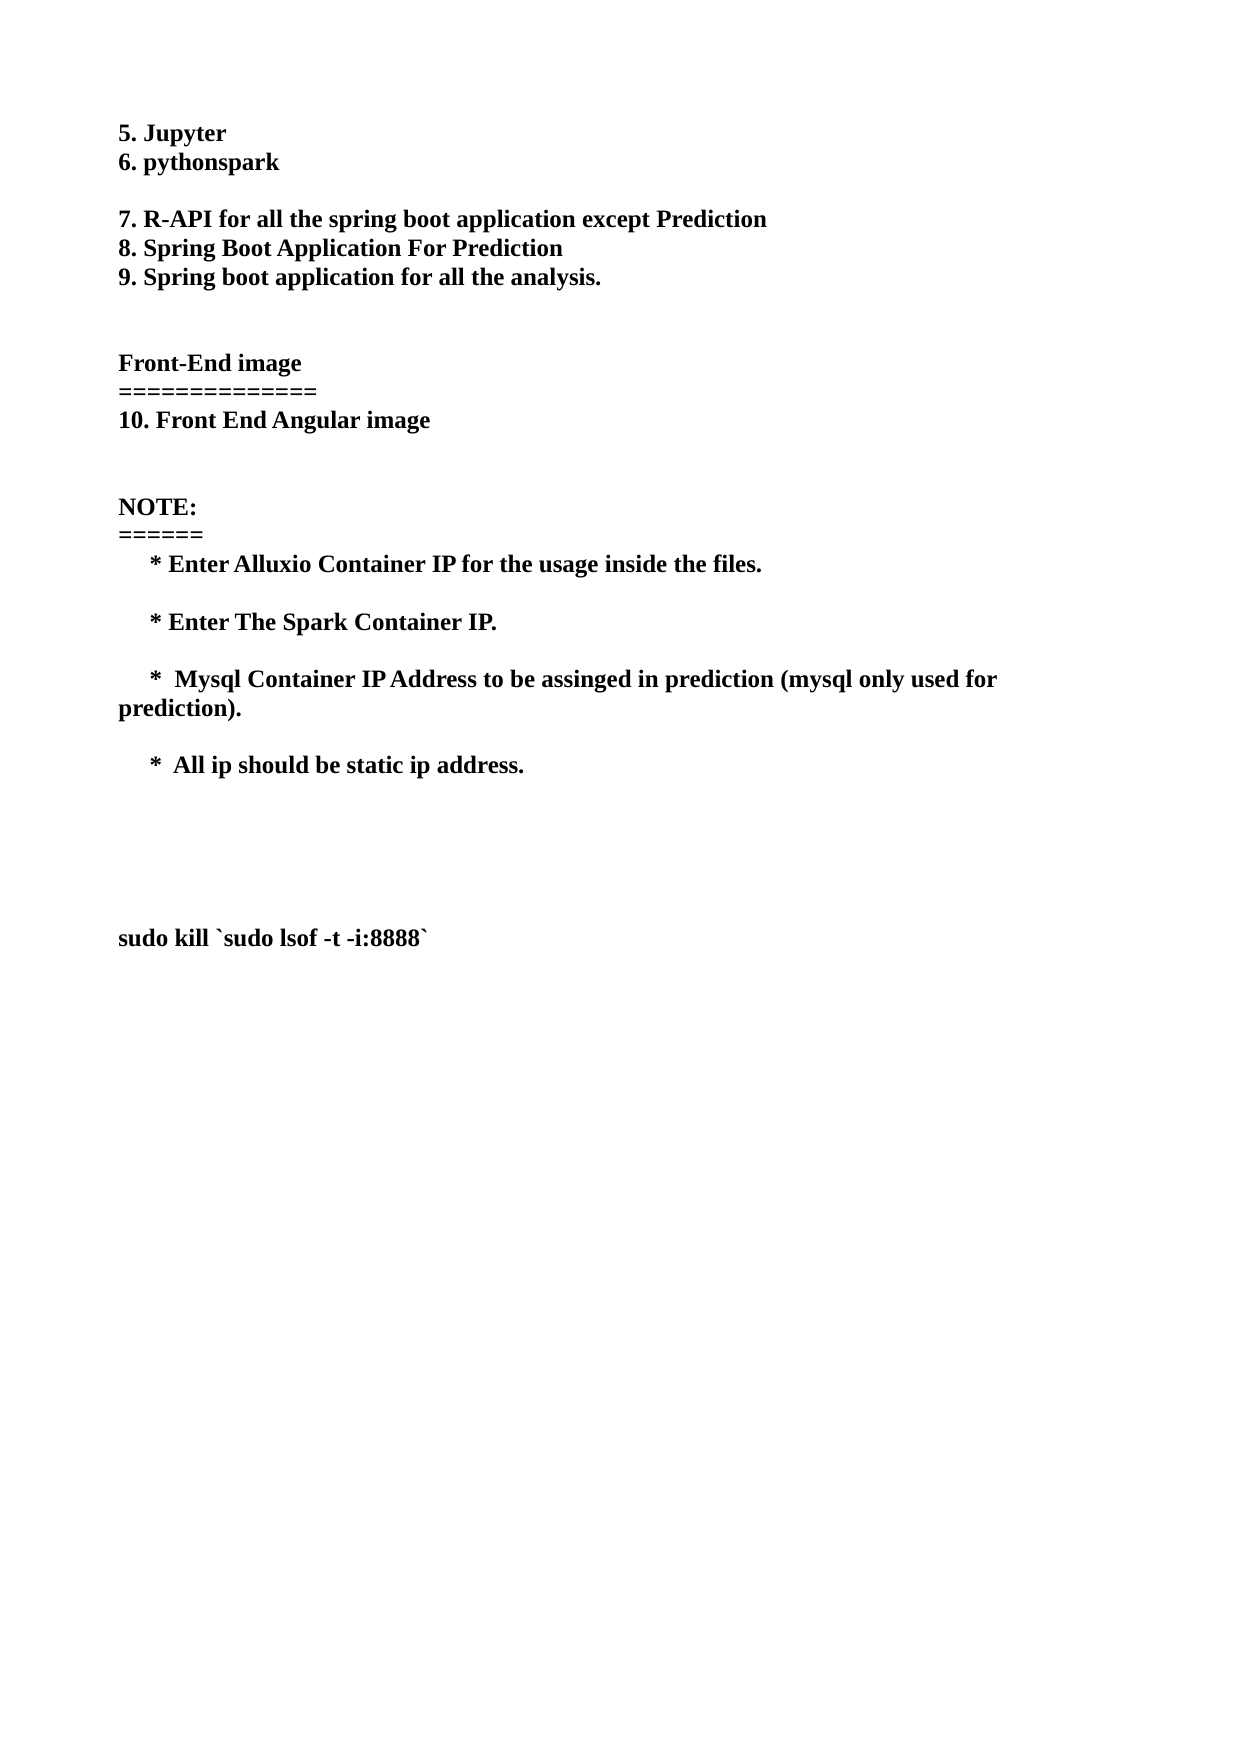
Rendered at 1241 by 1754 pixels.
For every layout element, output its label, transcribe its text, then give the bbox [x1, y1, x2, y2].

text 6. pythonspark [118, 147, 1122, 176]
text * Mysql Container IP Address to be assinged in prediction (mysql only used for prediction). [118, 664, 1122, 722]
text Front-End image [118, 348, 1122, 377]
text 7. R-API for all the spring boot application except Prediction [118, 204, 1122, 233]
text ====== [118, 521, 1122, 549]
text * All ip should be static ip address. [118, 751, 1122, 779]
text sudo kill `sudo lsof -t -i:8888` [118, 923, 1122, 952]
text 10. Front End Angular image [118, 406, 1122, 434]
text 9. Spring boot application for all the analysis. [118, 262, 1122, 291]
text 8. Spring Boot Application For Prediction [118, 233, 1122, 262]
text 5. Jupyter [118, 118, 1122, 147]
text * Enter The Spark Container IP. [118, 607, 1122, 636]
text * Enter Alluxio Container IP for the usage inside the files. [118, 549, 1122, 578]
text NOTE: [118, 492, 1122, 521]
text ============== [118, 377, 1122, 406]
